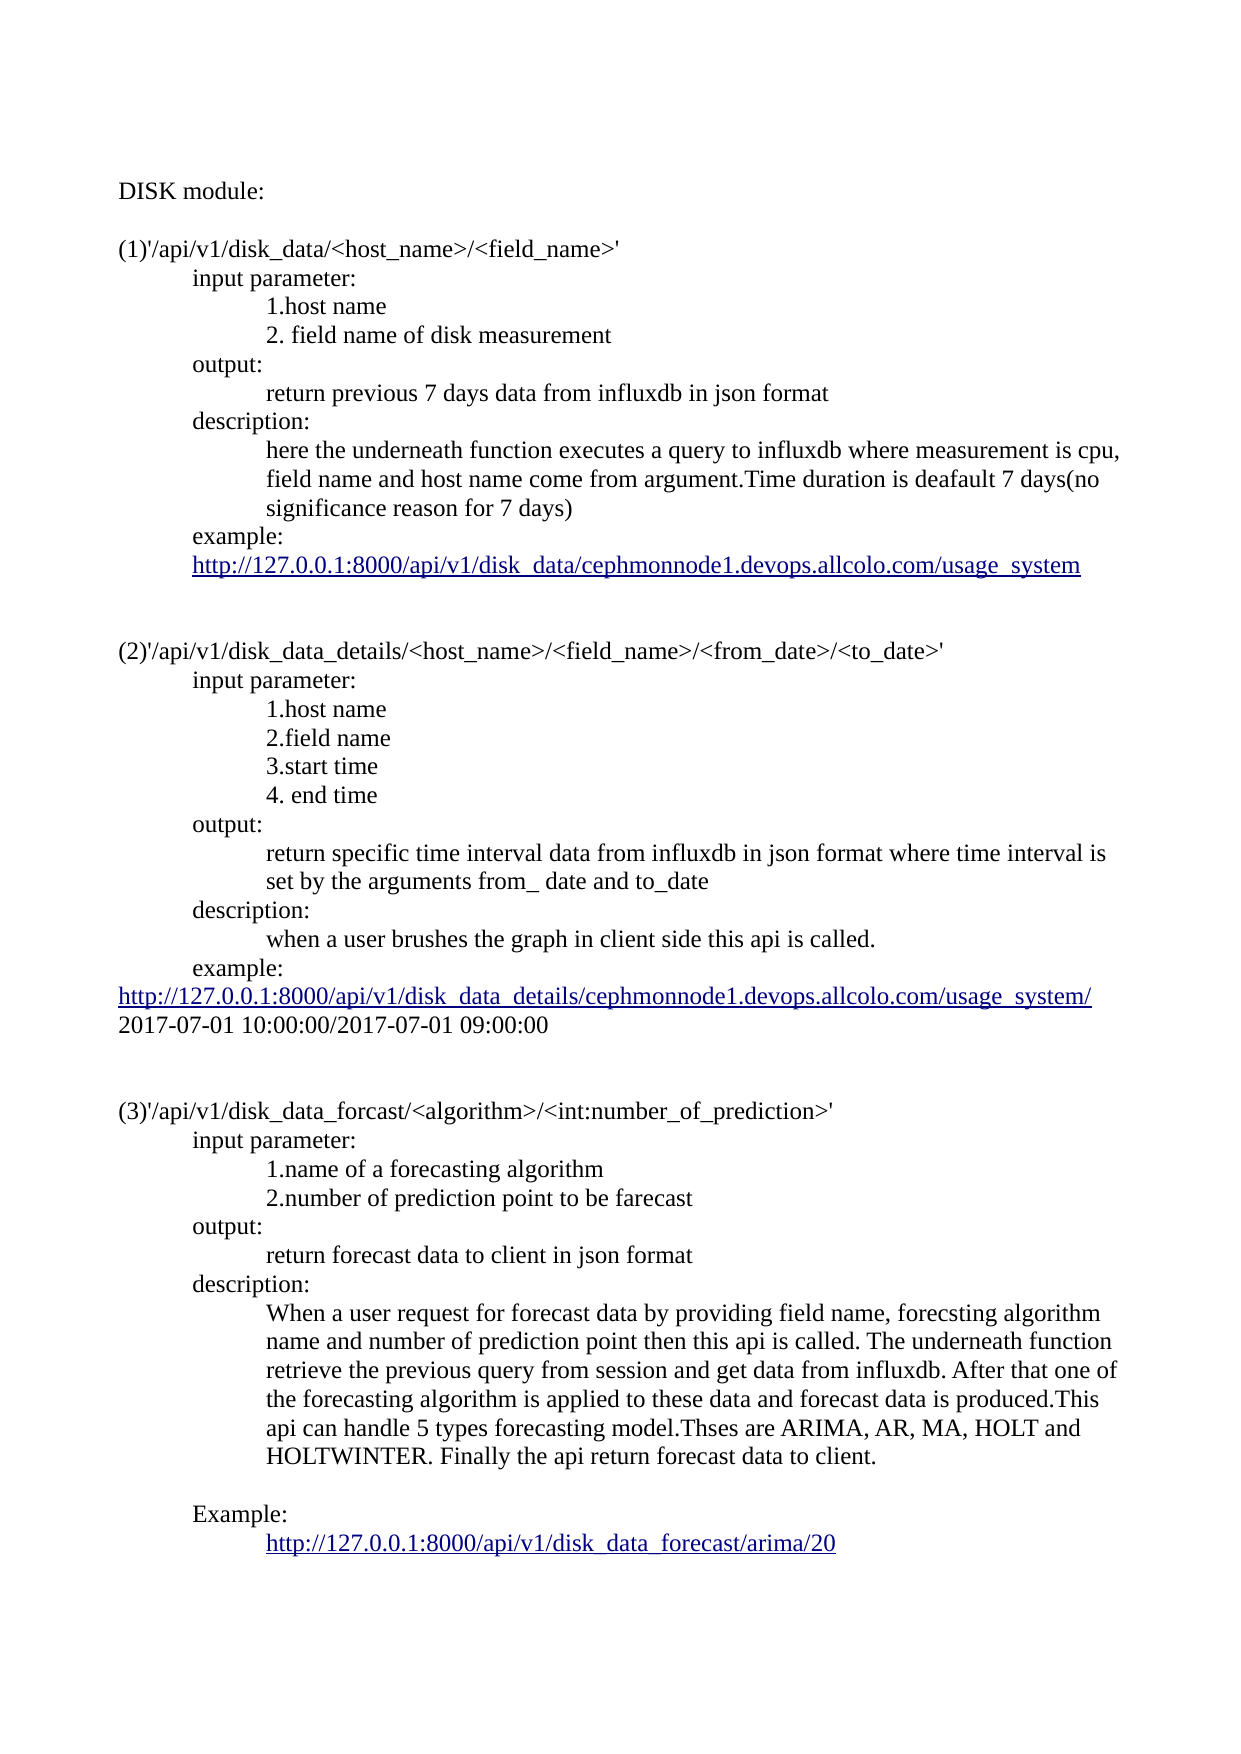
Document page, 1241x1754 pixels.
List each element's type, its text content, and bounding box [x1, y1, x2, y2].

text description: [118, 406, 1122, 435]
text 4. end time [118, 780, 1122, 809]
text (1)'/api/v1/disk_data/<host_name>/<field_name>' [118, 234, 1122, 263]
text return forecast data to client in json format [118, 1240, 1122, 1269]
text Example: [118, 1499, 1122, 1528]
text 1.name of a forecasting algorithm [118, 1154, 1122, 1183]
text 2.number of prediction point to be farecast [118, 1183, 1122, 1211]
text input parameter: [118, 1125, 1122, 1154]
text input parameter: [118, 665, 1122, 694]
text input parameter: [118, 263, 1122, 291]
text output: [118, 1211, 1122, 1240]
text return previous 7 days data from influxdb in json format [118, 378, 1122, 406]
text 2. field name of disk measurement [118, 320, 1122, 349]
text 1.host name [118, 291, 1122, 320]
text example: http://127.0.0.1:8000/api/v1/disk_data/cephmonnode1.devops.allcolo.com/usage_system [118, 521, 1122, 579]
text output: [118, 809, 1122, 838]
text return specific time interval data from influxdb in json format where time interval is set by the arguments from_ date and to_date [118, 838, 1122, 895]
text 2.field name [118, 723, 1122, 751]
text example: [118, 953, 1122, 981]
text output: [118, 349, 1122, 378]
text DISK module: [118, 176, 1122, 205]
text description: [118, 1269, 1122, 1298]
text (2)'/api/v1/disk_data_details/<host_name>/<field_name>/<from_date>/<to_date>' [118, 636, 1122, 665]
text description: [118, 895, 1122, 924]
text (3)'/api/v1/disk_data_forcast/<algorithm>/<int:number_of_prediction>' [118, 1096, 1122, 1125]
text http://127.0.0.1:8000/api/v1/disk_data_details/cephmonnode1.devops.allcolo.com/usage_system/2017-07-01 10:00:00/2017-07-01 09:00:00 [118, 981, 1122, 1039]
text 3.start time [118, 751, 1122, 780]
text when a user brushes the graph in client side this api is called. [118, 924, 1122, 953]
text 1.host name [118, 694, 1122, 723]
text here the underneath function executes a query to influxdb where measurement is cpu, field name and host name come from argument.Time duration is deafault 7 days(no significance reason for 7 days) [118, 435, 1122, 521]
text http://127.0.0.1:8000/api/v1/disk_data_forecast/arima/20 [118, 1528, 1122, 1556]
text When a user request for forecast data by providing field name, forecsting algorithm name and number of prediction point then this api is called. The underneath function retrieve the previous query from session and get data from influxdb. After that one of the forecasting algorithm is applied to these data and forecast data is produced.This api can handle 5 types forecasting model.Thses are ARIMA, AR, MA, HOLT and HOLTWINTER. Finally the api return forecast data to client. [118, 1298, 1122, 1470]
